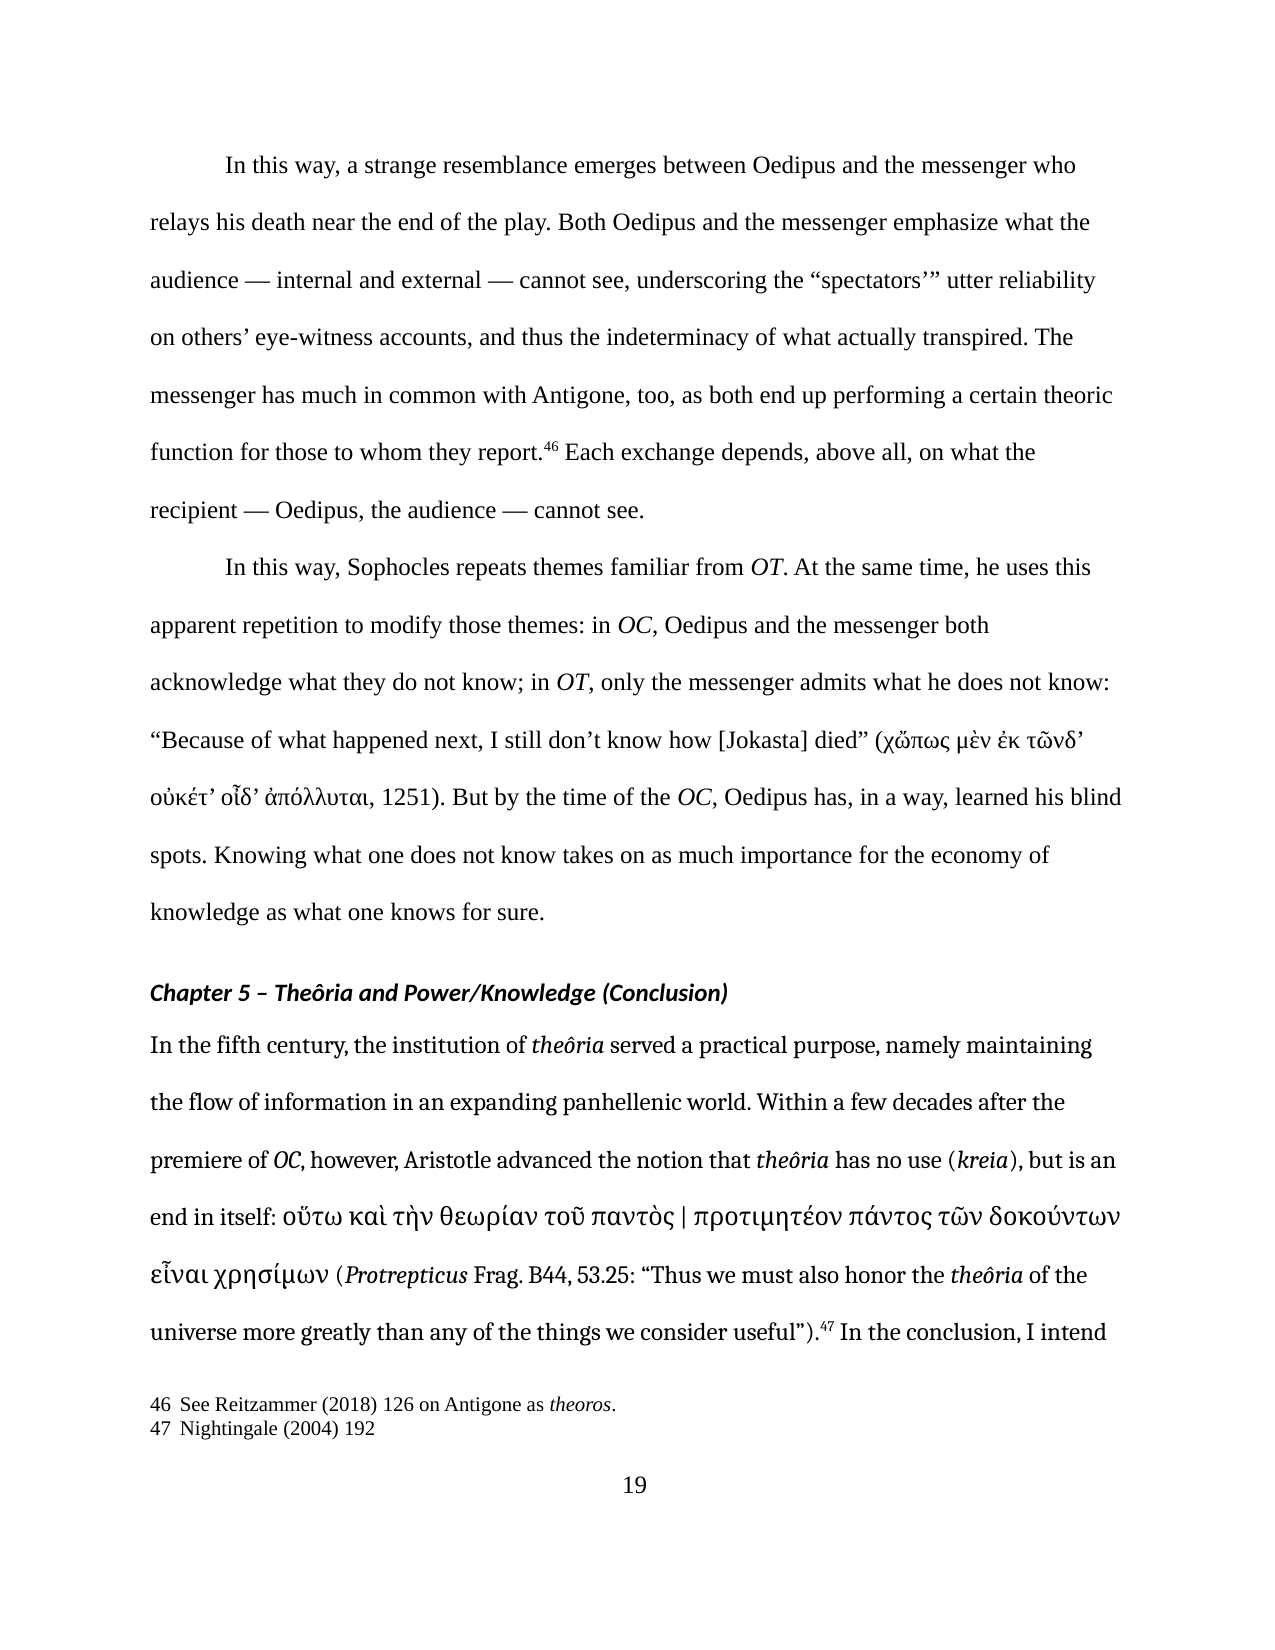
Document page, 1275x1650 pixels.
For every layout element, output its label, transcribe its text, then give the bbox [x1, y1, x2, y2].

text In the fifth century, the institution of theôria served a practical purpose, namely maintaining the flow of information in an expanding panhellenic world. Within a few decades after the premiere of OC, however, Aristotle advanced the notion that theôria has no use (kreia), but is an end in itself: οὕτω καὶ τὴν θεωρίαν τοῦ παντὸς | προτιμητέον πάντος τῶν δοκούντων εἶναι χρησίμων (Protrepticus Frag. B44, 53.25: “Thus we must also honor the theôria of the universe more greatly than any of the things we consider useful”). In the conclusion, I intend [150, 1031, 1125, 1347]
text In this way, a strange resemblance emerges between Oedipus and the messenger who relays his death near the end of the play. Both Oedipus and the messenger emphasize what the audience — internal and external — cannot see, underscoring the “spectators’” utter reliability on others’ eye-witness accounts, and thus the indeterminacy of what actually transpired. The messenger has much in common with Antigone, too, as both end up performing a certain theoric function for those to whom they report. Each exchange depends, above all, on what the recipient — Oedipus, the audience — cannot see. [150, 150, 1125, 524]
text In this way, Sophocles repeats themes familiar from OT. At the same time, he uses this apparent repetition to modify those themes: in OC, Oedipus and the messenger both acknowledge what they do not know; in OT, only the messenger admits what he does not know: “Because of what happened next, I still don’t know how [Jokasta] died” (χὤπως μὲν ἐκ τῶνδ’ οὐκέτ’ οἶδ’ ἀπόλλυται, 1251). But by the time of the OC, Oedipus has, in a way, learned his blind spots. Knowing what one does not know takes on as much importance for the economy of knowledge as what one knows for sure. [150, 552, 1125, 926]
text Nightingale (2004) 192 [150, 1416, 1125, 1440]
text See Reitzammer (2018) 126 on Antigone as theoros. [150, 1392, 1125, 1416]
subtitle Chapter 5 – Theôria and Power/Knowledge (Conclusion) [150, 977, 1125, 1008]
